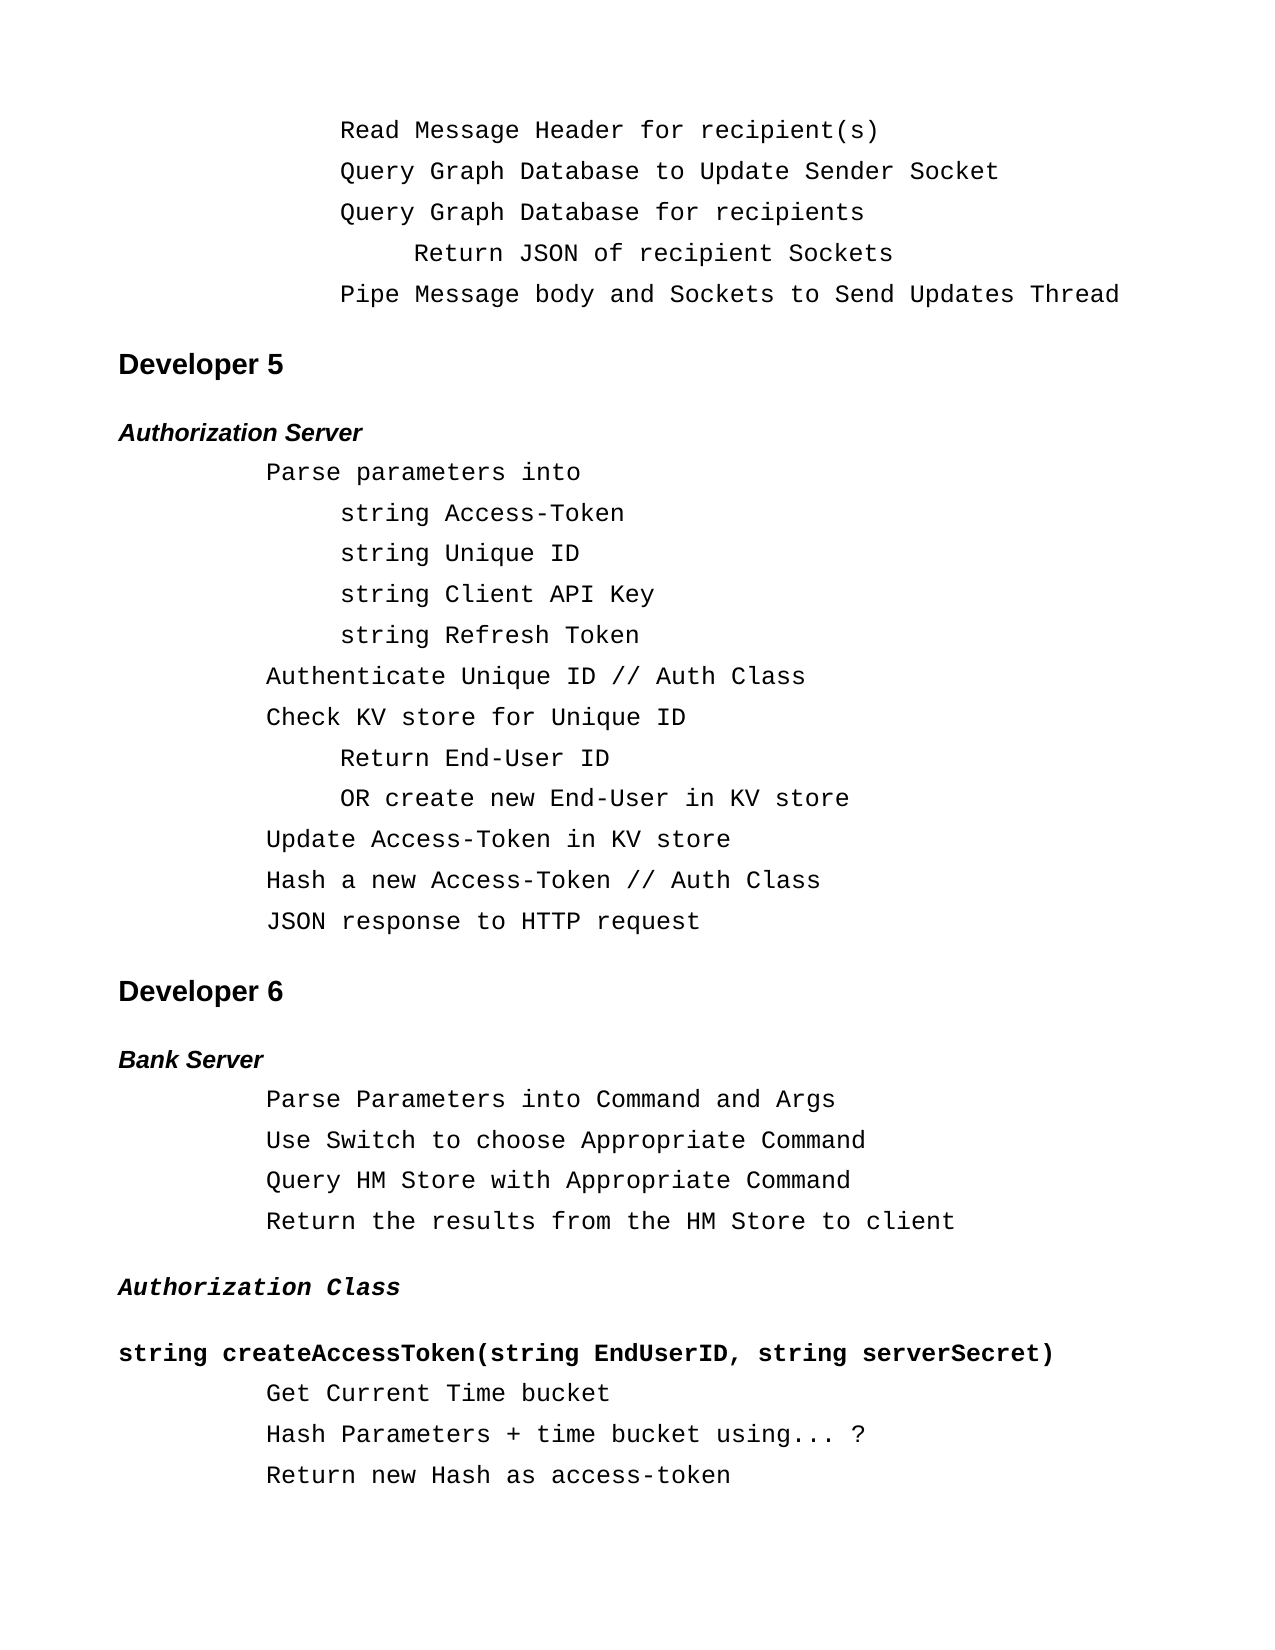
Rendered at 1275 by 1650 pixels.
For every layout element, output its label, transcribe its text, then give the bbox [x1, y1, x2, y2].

text Authenticate Unique ID // Auth Class [266, 663, 1157, 692]
text Use Switch to choose Appropriate Command [266, 1127, 1157, 1156]
subtitle Authorization Server [118, 418, 1157, 447]
subtitle Authorization Class [118, 1275, 1157, 1303]
text Return new Hash as access-token [266, 1463, 1157, 1491]
subtitle Bank Server [118, 1045, 1157, 1074]
text Return the results from the HM Store to client [266, 1209, 1157, 1237]
text Read Message Header for recipient(s) [266, 118, 1157, 146]
text Hash a new Access-Token // Auth Class [266, 868, 1157, 896]
text Query Graph Database to Update Sender Socket [266, 159, 1157, 187]
subtitle string createAccessToken(string EndUserID, string serverSecret) [118, 1340, 1157, 1368]
text Parse parameters into [266, 459, 1157, 488]
text Pipe Message body and Sockets to Send Updates Thread [266, 281, 1157, 310]
text OR create new End-User in KV store [266, 786, 1157, 814]
text Return End-User ID [266, 745, 1157, 773]
text Get Current Time bucket [266, 1381, 1157, 1409]
subtitle Developer 6 [118, 974, 1157, 1008]
text string Client API Key [266, 582, 1157, 610]
text Hash Parameters + time bucket using... ? [266, 1422, 1157, 1450]
text string Access-Token [266, 500, 1157, 528]
text Update Access-Token in KV store [266, 827, 1157, 855]
text Query HM Store with Appropriate Command [266, 1168, 1157, 1196]
text string Refresh Token [266, 623, 1157, 651]
subtitle Developer 5 [118, 347, 1157, 381]
text Parse Parameters into Command and Args [266, 1086, 1157, 1115]
text JSON response to HTTP request [266, 908, 1157, 937]
text Return JSON of recipient Sockets [266, 241, 1157, 269]
text string Unique ID [266, 541, 1157, 569]
text Check KV store for Unique ID [266, 704, 1157, 733]
text Query Graph Database for recipients [266, 200, 1157, 228]
